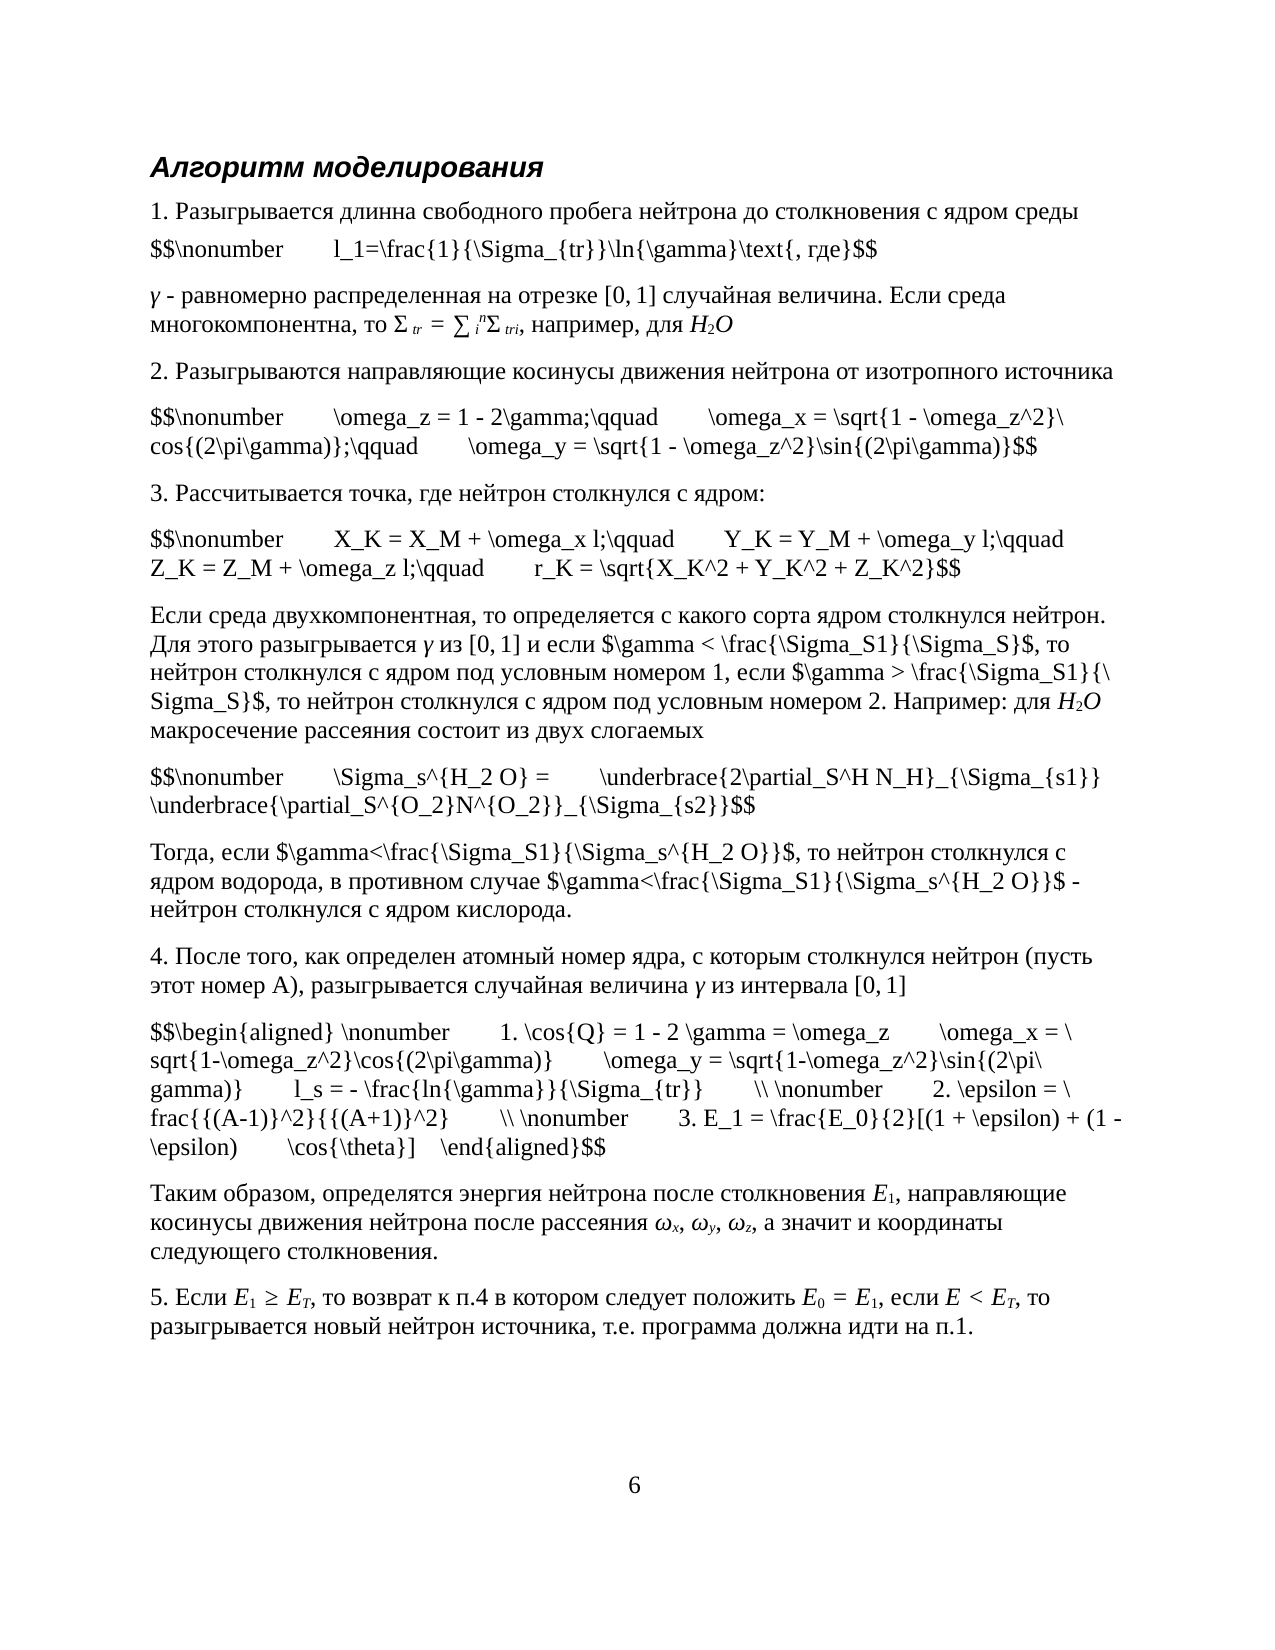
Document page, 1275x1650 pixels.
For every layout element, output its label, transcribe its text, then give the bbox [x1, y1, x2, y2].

text $$\nonumber X_K = X_M + \omega_x l;\qquad Y_K = Y_M + \omega_y l;\qquad Z_K = Z_M + \omega_z l;\qquad r_K = \sqrt{X_K^2 + Y_K^2 + Z_K^2}$$ [150, 524, 1125, 582]
text $$\nonumber \omega_z = 1 - 2\gamma;\qquad \omega_x = \sqrt{1 - \omega_z^2}\cos{(2\pi\gamma)};\qquad \omega_y = \sqrt{1 - \omega_z^2}\sin{(2\pi\gamma)}$$ [150, 402, 1125, 460]
text $$\begin{aligned} \nonumber 1. \cos{Q} = 1 - 2 \gamma = \omega_z \omega_x = \sqrt{1-\omega_z^2}\cos{(2\pi\gamma)} \omega_y = \sqrt{1-\omega_z^2}\sin{(2\pi\gamma)} l_s = - \frac{ln{\gamma}}{\Sigma_{tr}} \\ \nonumber 2. \epsilon = \frac{{(A-1)}^2}{{(A+1)}^2} \\ \nonumber 3. E_1 = \frac{E_0}{2}[(1 + \epsilon) + (1 - \epsilon) \cos{\theta}] \end{aligned}$$ [150, 1017, 1125, 1160]
text Таким образом, определятся энергия нейтрона после столкновения E1, направляющие косинусы движения нейтрона после рассеяния ωx, ωy, ωz, а значит и координаты следующего столкновения. [150, 1178, 1125, 1264]
subtitle Алгоритм моделирования [150, 150, 1125, 183]
text 3. Рассчитывается точка, где нейтрон столкнулся с ядром: [150, 478, 1125, 507]
text 5. Если E1 ≥ ET, то возврат к п.4 в котором следует положить E0 = E1, если E < ET, то разыгрывается новый нейтрон источника, т.е. программа должна идти на п.1. [150, 1282, 1125, 1340]
text $$\nonumber \Sigma_s^{H_2 O} = \underbrace{2\partial_S^H N_H}_{\Sigma_{s1}} \underbrace{\partial_S^{O_2}N^{O_2}}_{\Sigma_{s2}}$$ [150, 762, 1125, 819]
text Тогда, если $\gamma<\frac{\Sigma_S1}{\Sigma_s^{H_2 O}}$, то нейтрон столкнулся с ядром водорода, в противном случае $\gamma<\frac{\Sigma_S1}{\Sigma_s^{H_2 O}}$ - нейтрон столкнулся с ядром кислорода. [150, 837, 1125, 923]
text 1. Разыгрывается длинна свободного пробега нейтрона до столкновения с ядром среды [150, 196, 1125, 225]
text 4. После того, как определен атомный номер ядра, с которым столкнулся нейтрон (пусть этот номер А), разыгрывается случайная величина γ из интервала [0, 1] [150, 941, 1125, 999]
text 2. Разыгрываются направляющие косинусы движения нейтрона от изотропного источника [150, 356, 1125, 384]
text $$\nonumber l_1=\frac{1}{\Sigma_{tr}}\ln{\gamma}\text{, где}$$ [150, 234, 1125, 262]
text γ - равномерно распределенная на отрезке [0, 1] случайная величина. Если среда многокомпонентна, то Σ tr = ∑ inΣ tri, например, для H2O [150, 280, 1125, 338]
text Если среда двухкомпонентная, то определяется с какого сорта ядром столкнулся нейтрон. Для этого разыгрывается γ из [0, 1] и если $\gamma < \frac{\Sigma_S1}{\Sigma_S}$, то нейтрон столкнулся с ядром под условным номером 1, если $\gamma > \frac{\Sigma_S1}{\Sigma_S}$, то нейтрон столкнулся с ядром под условным номером 2. Например: для H2O макросечение рассеяния состоит из двух слогаемых [150, 600, 1125, 744]
